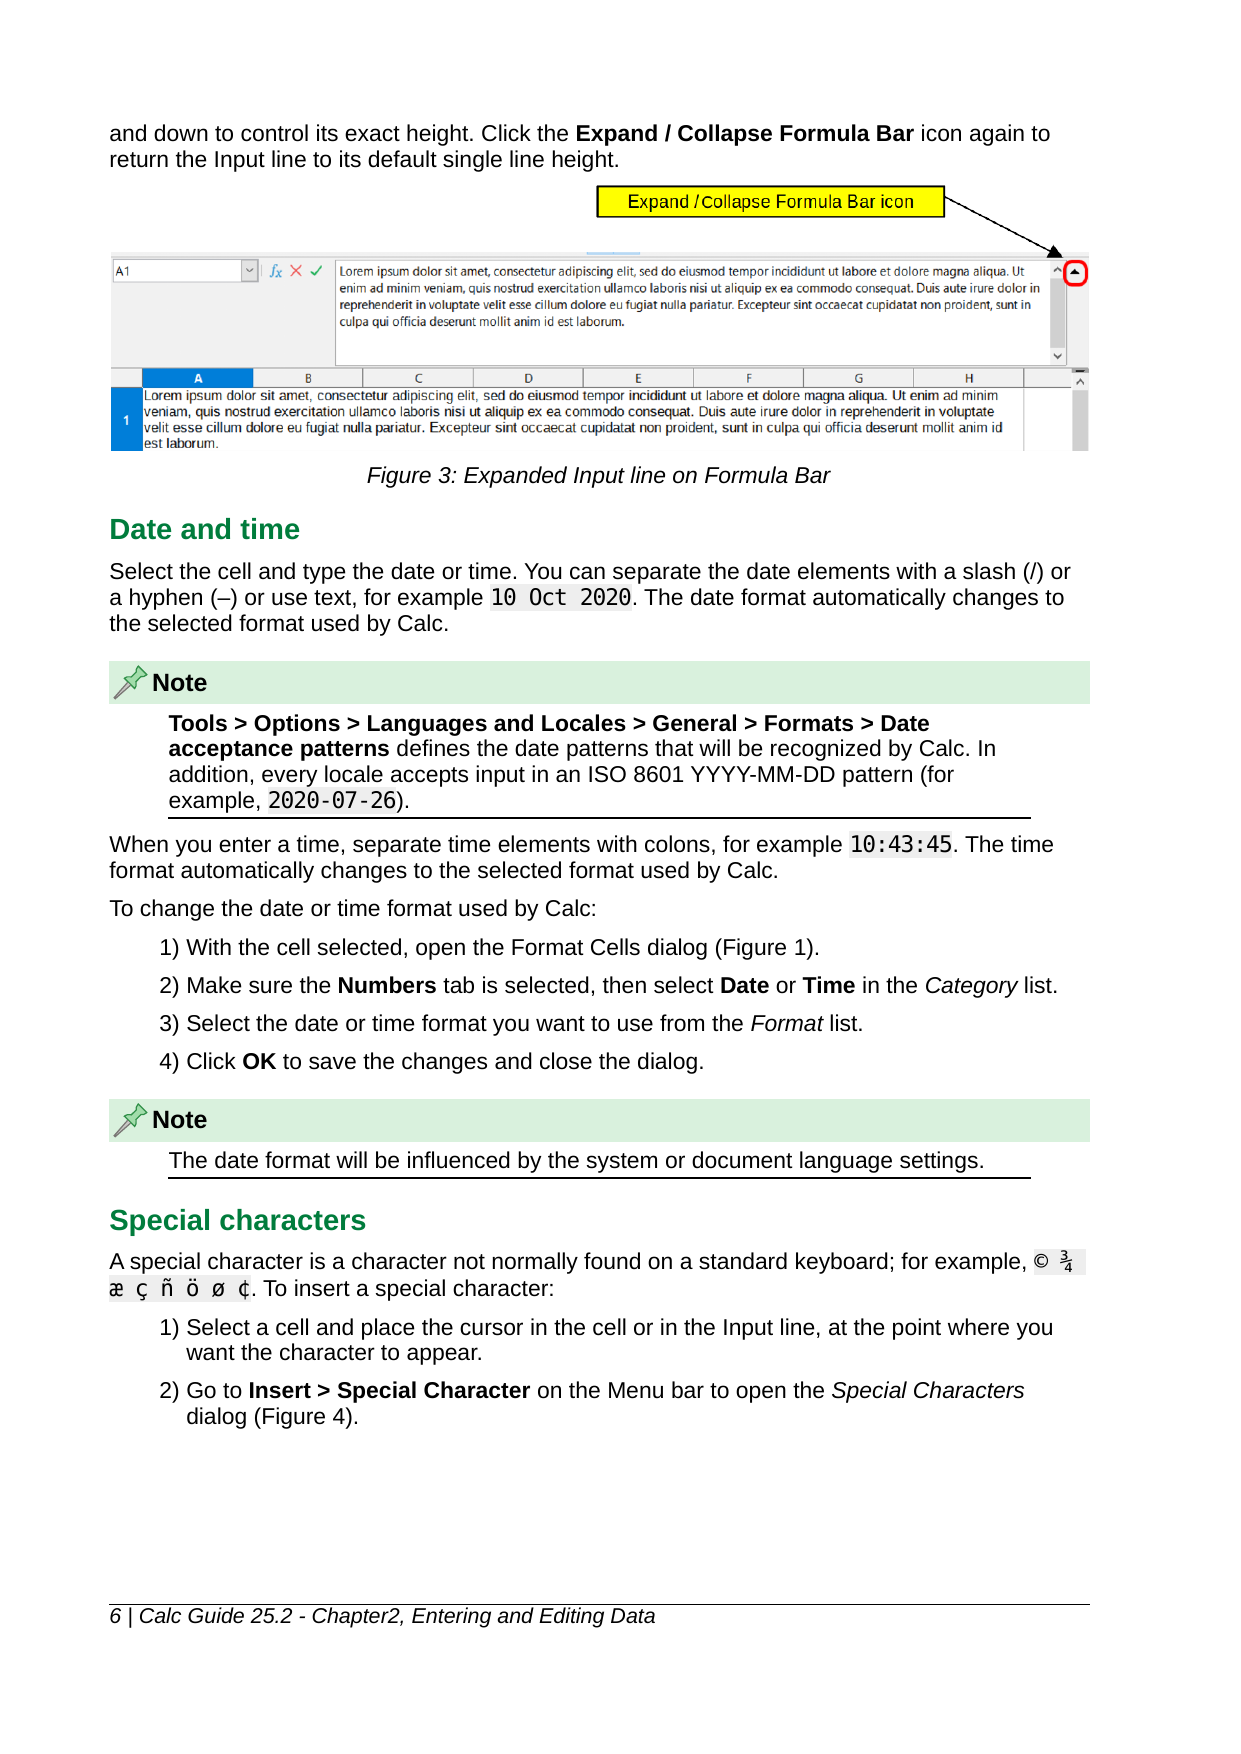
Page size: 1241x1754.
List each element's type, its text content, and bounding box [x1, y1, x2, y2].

text Select the cell and type the date or time. You can separate the date elements with a slash (/) or a hyphen (–) or use text, for example 10 Oct 2020. The date format automatically changes to the selected format used by Calc. [109, 558, 1090, 636]
subtitle Note [109, 1099, 1090, 1142]
list Select the date or time format you want to use from the Format list. [186, 1010, 1090, 1036]
list Go to Insert > Special Character on the Menu bar to open the Special Characters dialog (Figure 4). [186, 1378, 1090, 1429]
text When you enter a time, separate time elements with colons, for example 10:43:45. The time format automatically changes to the selected format used by Calc. [109, 831, 1090, 883]
subtitle Note [109, 661, 1090, 704]
picture [109, 184, 1089, 451]
text Tools > Options > Languages and Locales > General > Formats > Date acceptance patterns defines the date patterns that will be recognized by Calc. In addition, every locale accepts input in an ISO 8601 YYYY-MM-DD pattern (for example, 2020-07-26). [168, 710, 1031, 817]
list Click OK to save the changes and close the dialog. [186, 1048, 1090, 1074]
list A special character is a character not normally found on a standard keyboard; for example, © ¾ æ ç ñ ö ø ¢. To insert a special character: [109, 1248, 1090, 1302]
list To change the date or time format used by Calc: [109, 896, 1090, 922]
subtitle Date and time [109, 513, 1090, 546]
text and down to control its exact height. Click the Expand / Collapse Formula Bar icon again to return the Input line to its default single line height. [109, 121, 1090, 172]
list Select a cell and place the cursor in the cell or in the Input line, at the point where you want the character to appear. [186, 1314, 1090, 1366]
text The date format will be influenced by the system or document language settings. [168, 1148, 1031, 1177]
list Make sure the Numbers tab is selected, then select Date or Time in the Category list. [186, 972, 1090, 998]
list With the cell selected, open the Format Cells dialog (Figure 1). [186, 934, 1090, 960]
subtitle Special characters [109, 1203, 1090, 1236]
text Figure 3: Expanded Input line on Formula Bar [110, 463, 1089, 488]
